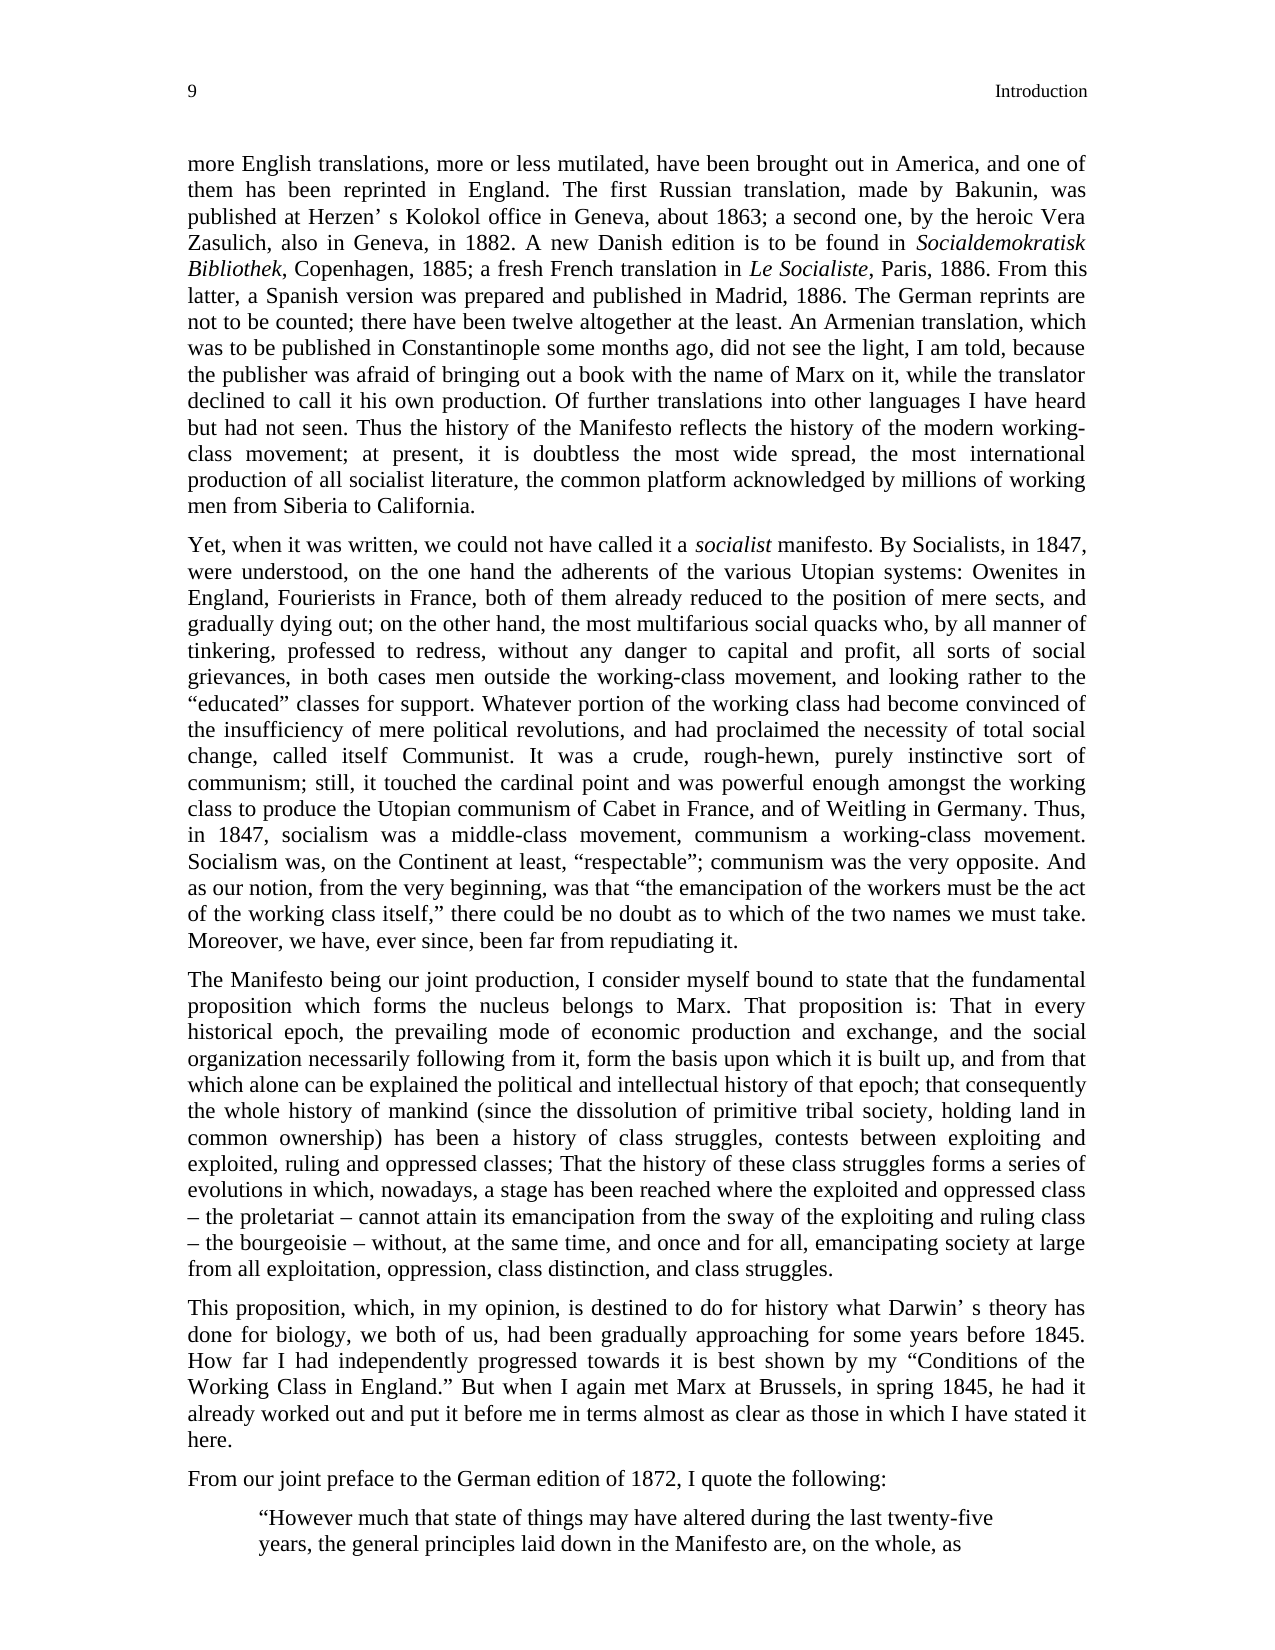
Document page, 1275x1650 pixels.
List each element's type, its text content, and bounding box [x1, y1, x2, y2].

text This proposition, which, in my opinion, is destined to do for history what Darwin’ s theory has done for biology, we both of us, had been gradually approaching for some years before 1845. How far I had independently progressed towards it is best shown by my “Conditions of the Working Class in England.” But when I again met Marx at Brussels, in spring 1845, he had it already worked out and put it before me in terms almost as clear as those in which I have stated it here. [187, 1294, 1087, 1452]
text “However much that state of things may have altered during the last twenty-five years, the general principles laid down in the Manifesto are, on the whole, as [258, 1504, 1017, 1557]
text The Manifesto being our joint production, I consider myself bound to state that the fundamental proposition which forms the nucleus belongs to Marx. That proposition is: That in every historical epoch, the prevailing mode of economic production and exchange, and the social organization necessarily following from it, form the basis upon which it is built up, and from that which alone can be explained the political and intellectual history of that epoch; that consequently the whole history of mankind (since the dissolution of primitive tribal society, holding land in common ownership) has been a history of class struggles, contests between exploiting and exploited, ruling and oppressed classes; That the history of these class struggles forms a series of evolutions in which, nowadays, a stage has been reached where the exploited and oppressed class – the proletariat – cannot attain its emancipation from the sway of the exploiting and ruling class – the bourgeoisie – without, at the same time, and once and for all, emancipating society at large from all exploitation, oppression, class distinction, and class struggles. [187, 966, 1087, 1282]
text From our joint preface to the German edition of 1872, I quote the following: [187, 1465, 1087, 1491]
text Yet, when it was written, we could not have called it a socialist manifesto. By Socialists, in 1847, were understood, on the one hand the adherents of the various Utopian systems: Owenites in England, Fourierists in France, both of them already reduced to the position of mere sects, and gradually dying out; on the other hand, the most multifarious social quacks who, by all manner of tinkering, professed to redress, without any danger to capital and profit, all sorts of social grievances, in both cases men outside the working-class movement, and looking rather to the “educated” classes for support. Whatever portion of the working class had become convinced of the insufficiency of mere political revolutions, and had proclaimed the necessity of total social change, called itself Communist. It was a crude, rough-hewn, purely instinctive sort of communism; still, it touched the cardinal point and was powerful enough amongst the working class to produce the Utopian communism of Cabet in France, and of Weitling in Germany. Thus, in 1847, socialism was a middle-class movement, communism a working-class movement. Socialism was, on the Continent at least, “respectable”; communism was the very opposite. And as our notion, from the very beginning, was that “the emancipation of the workers must be the act of the working class itself,” there could be no doubt as to which of the two names we must take. Moreover, we have, ever since, been far from repudiating it. [187, 531, 1087, 953]
text more English translations, more or less mutilated, have been brought out in America, and one of them has been reprinted in England. The first Russian translation, made by Bakunin, was published at Herzen’ s Kolokol office in Geneva, about 1863; a second one, by the heroic Vera Zasulich, also in Geneva, in 1882. A new Danish edition is to be found in Socialdemokratisk Bibliothek, Copenhagen, 1885; a fresh French translation in Le Socialiste, Paris, 1886. From this latter, a Spanish version was prepared and published in Madrid, 1886. The German reprints are not to be counted; there have been twelve altogether at the least. An Armenian translation, which was to be published in Constantinople some months ago, did not see the light, I am told, because the publisher was afraid of bringing out a book with the name of Marx on it, while the translator declined to call it his own production. Of further translations into other languages I have heard but had not seen. Thus the history of the Manifesto reflects the history of the modern working-class movement; at present, it is doubtless the most wide spread, the most international production of all socialist literature, the common platform acknowledged by millions of working men from Siberia to California. [187, 150, 1087, 519]
